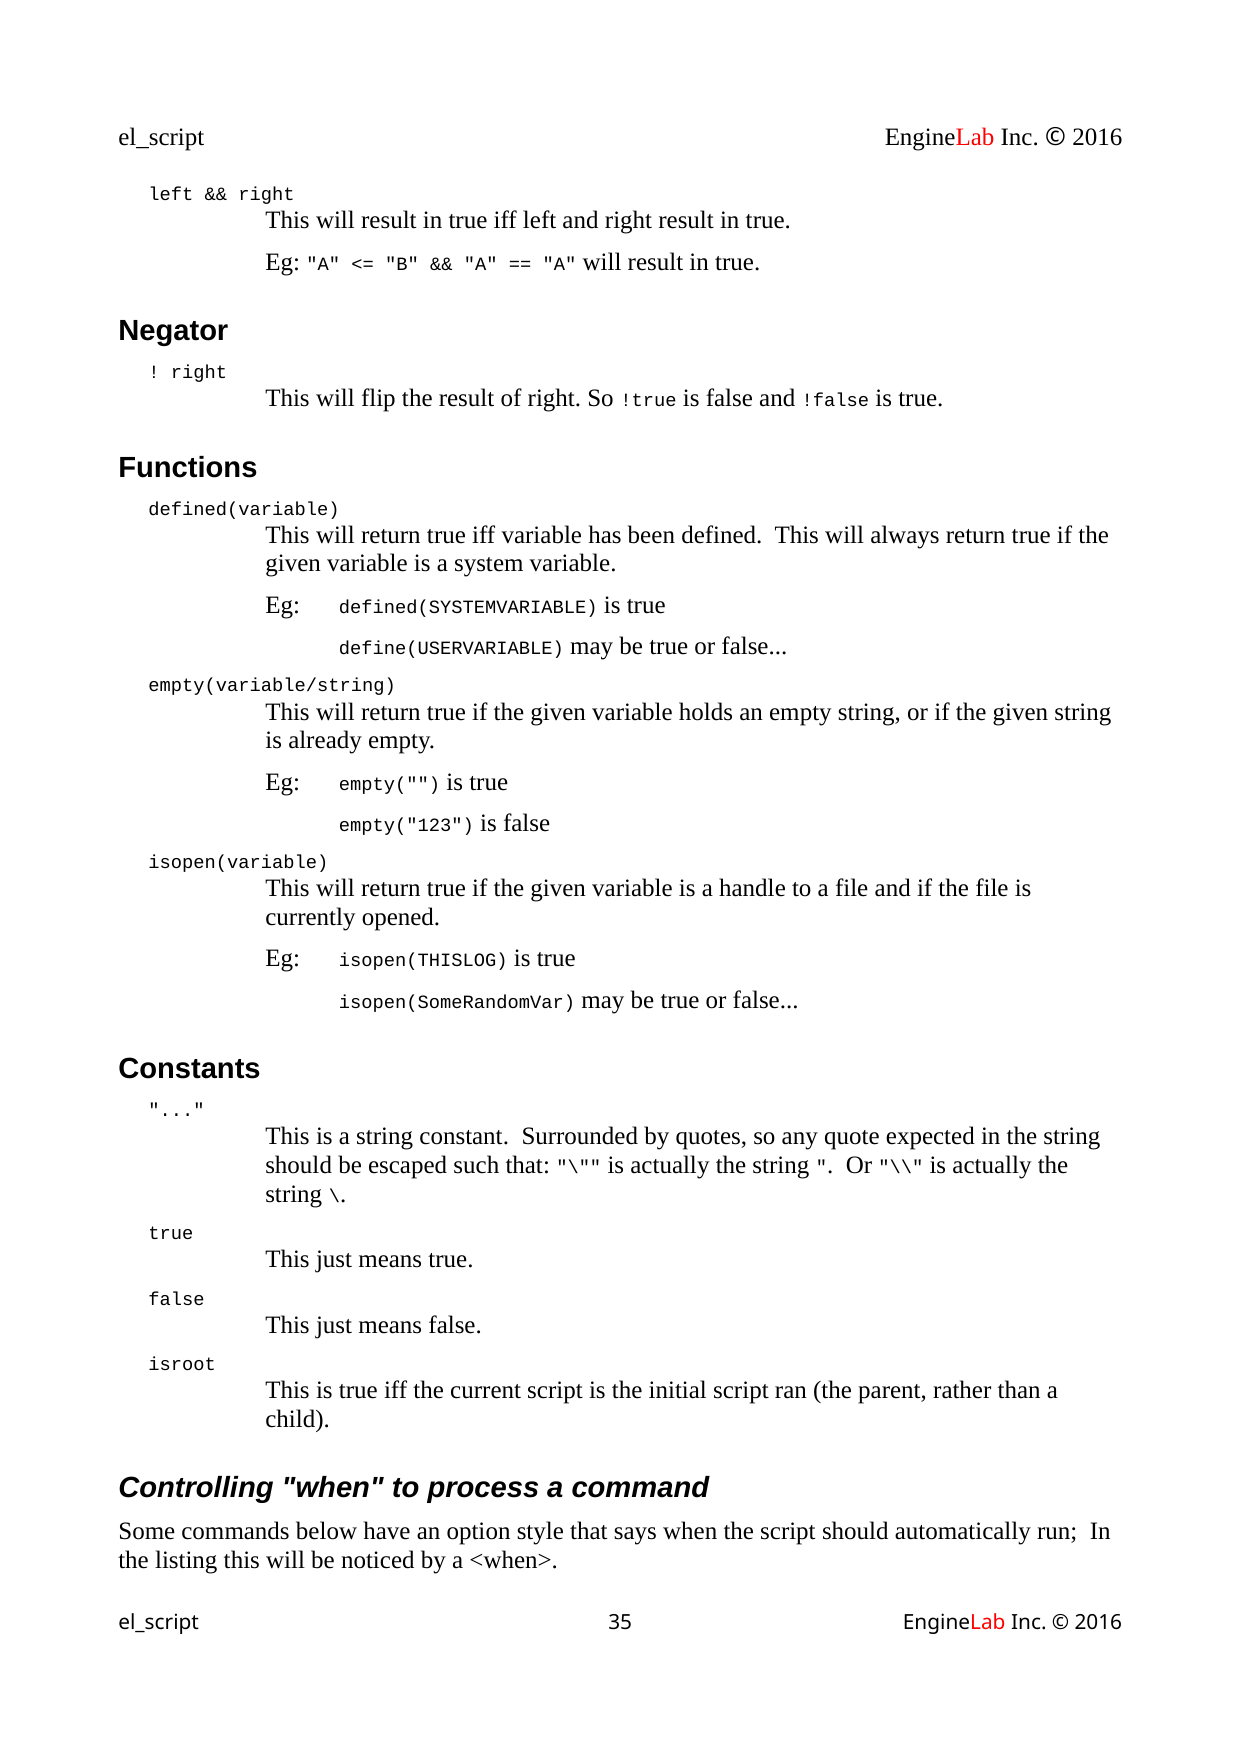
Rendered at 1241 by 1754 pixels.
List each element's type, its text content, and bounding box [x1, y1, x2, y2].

text This will result in true iff left and right result in true. [118, 206, 1122, 234]
text This is true iff the current script is the initial script ran (the parent, rather than a child). [118, 1375, 1122, 1432]
subtitle Negator [118, 313, 1122, 347]
text This will flip the result of right. So !true is false and !false is true. [118, 383, 1122, 412]
text true [148, 1221, 1122, 1244]
text Some commands below have an option style that says when the script should automatically run; In the listing this will be noticed by a <when>. [118, 1516, 1122, 1573]
text defined(variable) [148, 496, 1122, 520]
text This just means true. [118, 1244, 1122, 1273]
subtitle Functions [118, 450, 1122, 483]
text This will return true iff variable has been defined. This will always return true if the given variable is a system variable. [118, 520, 1122, 577]
text empty("123") is false [118, 808, 1122, 837]
text false [148, 1286, 1122, 1310]
text This is a string constant. Surrounded by quotes, so any quote expected in the string should be escaped such that: "\"" is actually the string ". Or "\\" is actually the string \. [118, 1121, 1122, 1208]
text empty(variable/string) [148, 673, 1122, 697]
text Eg: empty("") is true [118, 767, 1122, 796]
text Eg: "A" <= "B" && "A" == "A" will result in true. [118, 247, 1122, 276]
text This just means false. [118, 1310, 1122, 1338]
text isopen(variable) [148, 849, 1122, 873]
text This will return true if the given variable holds an empty string, or if the given string is already empty. [118, 697, 1122, 754]
subtitle Constants [118, 1051, 1122, 1085]
subtitle Controlling "when" to process a command [118, 1470, 1122, 1503]
text "..." [148, 1097, 1122, 1121]
text isroot [148, 1351, 1122, 1375]
text Eg: defined(SYSTEMVARIABLE) is true [118, 590, 1122, 619]
text Eg: isopen(THISLOG) is true [118, 943, 1122, 972]
text isopen(SomeRandomVar) may be true or false... [118, 985, 1122, 1014]
text left && right [148, 182, 1122, 206]
text ! right [148, 359, 1122, 383]
text define(USERVARIABLE) may be true or false... [118, 631, 1122, 660]
text This will return true if the given variable is a handle to a file and if the file is currently opened. [118, 873, 1122, 931]
